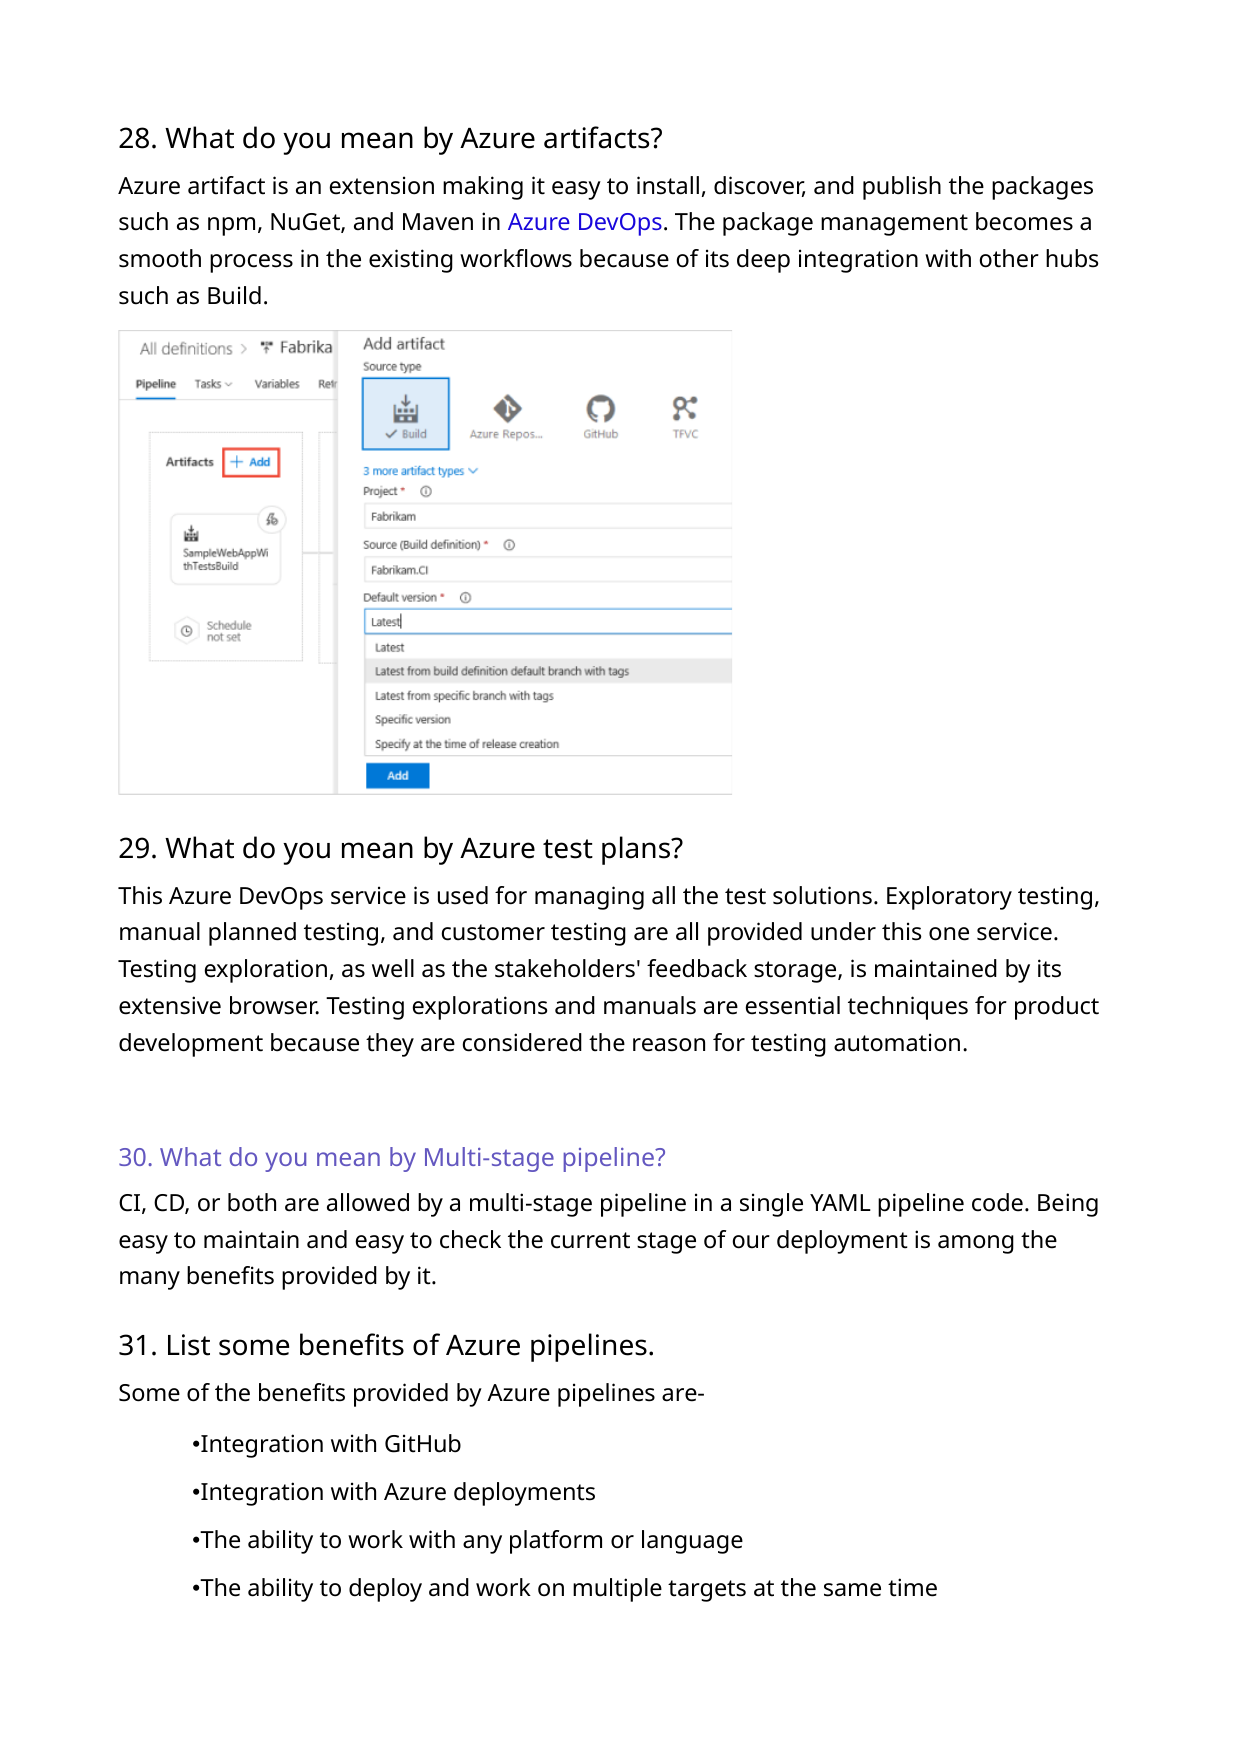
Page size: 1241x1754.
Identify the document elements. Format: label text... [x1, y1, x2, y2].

list The ability to deploy and work on multiple targets at the same time [118, 1572, 1122, 1603]
picture [118, 330, 733, 795]
subtitle 29. What do you mean by Azure test plans? [118, 828, 1122, 866]
list Integration with GitHub [118, 1428, 1122, 1460]
list Integration with Azure deployments [118, 1476, 1122, 1508]
text Some of the benefits provided by Azure pipelines are- [118, 1376, 1122, 1408]
subtitle 30. What do you mean by Multi-stage pipeline? [118, 1139, 1122, 1174]
text This Azure DevOps service is used for managing all the test solutions. Exploratory testing, manual planned testing, and customer testing are all provided under this one service. Testing exploration, as well as the stakeholders' feedback storage, is maintained by its extensive browser. Testing explorations and manuals are essential techniques for product development because they are considered the reason for testing automation. [118, 879, 1122, 1058]
list The ability to work with any platform or language [118, 1524, 1122, 1556]
text CI, CD, or both are allowed by a multi-stage pipeline in a single YAML pipeline code. Being easy to maintain and easy to check the current stage of our deployment is among the many benefits provided by it. [118, 1186, 1122, 1292]
subtitle 28. What do you mean by Azure artifacts? [118, 118, 1122, 156]
subtitle 31. List some benefits of Azure pipelines. [118, 1326, 1122, 1364]
text Azure artifact is an extension making it easy to install, discover, and publish the packages such as npm, NuGet, and Maven in Azure DevOps. The package management becomes a smooth process in the existing workflows because of its deep integration with other hubs such as Build. [118, 169, 1122, 311]
